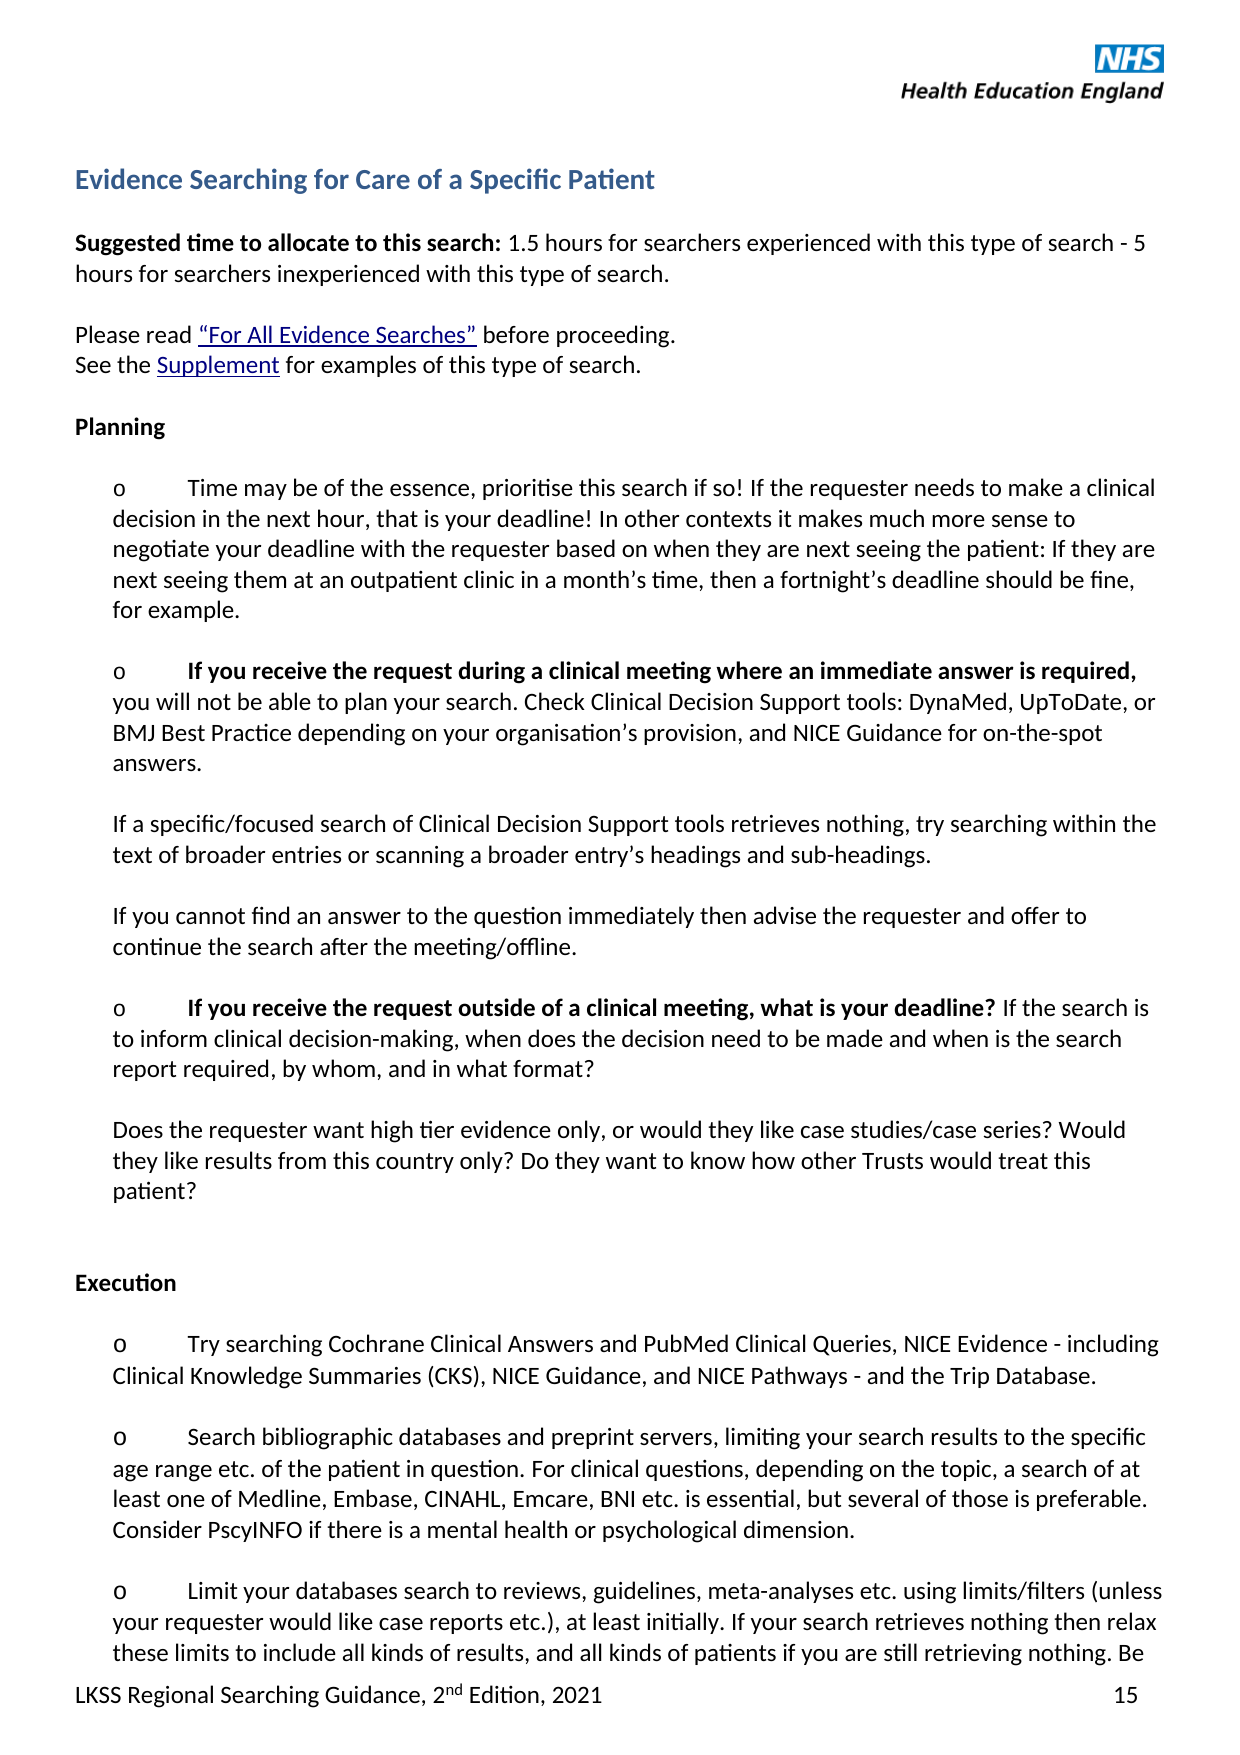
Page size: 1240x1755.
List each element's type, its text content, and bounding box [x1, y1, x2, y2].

subtitle Evidence Searching for Care of a Specific Patient [75, 161, 1164, 197]
text Please read “For All Evidence Searches” before proceeding. [75, 319, 1164, 349]
text See the Supplement for examples of this type of search. [75, 349, 1164, 380]
list Limit your databases search to reviews, guidelines, meta-analyses etc. using limits/filters (unless your requester would like case reports etc.), at least initially. If your search retrieves nothing then relax these limits to include all kinds of results, and all kinds of patients if you are still retrieving nothing. Be [112, 1575, 1164, 1668]
list If you receive the request outside of a clinical meeting, what is your deadline? If the search is to inform clinical decision-making, when does the decision need to be made and when is the search report required, by whom, and in what format? [112, 992, 1164, 1084]
list If you cannot find an answer to the question immediately then advise the requester and offer to continue the search after the meeting/offline. [112, 900, 1164, 961]
list Search bibliographic databases and preprint servers, limiting your search results to the specific age range etc. of the patient in question. For clinical questions, depending on the topic, a search of at least one of Medline, Embase, CINAHL, Emcare, BNI etc. is essential, but several of those is preferable. Consider PscyINFO if there is a mental health or psychological dimension. [112, 1421, 1164, 1544]
list If you receive the request during a clinical meeting where an immediate answer is required, you will not be able to plan your search. Check Clinical Decision Support tools: DynaMed, UpToDate, or BMJ Best Practice depending on your organisation’s provision, and NICE Guidance for on-the-spot answers. [112, 655, 1164, 778]
list Try searching Cochrane Clinical Answers and PubMed Clinical Queries, NICE Evidence - including Clinical Knowledge Summaries (CKS), NICE Guidance, and NICE Pathways - and the Trip Database. [112, 1328, 1164, 1390]
text Suggested time to allocate to this search: 1.5 hours for searchers experienced with this type of search - 5 hours for searchers inexperienced with this type of search. [75, 227, 1164, 288]
text Planning [75, 411, 1164, 441]
text Execution [75, 1267, 1164, 1298]
list Time may be of the essence, prioritise this search if so! If the requester needs to make a clinical decision in the next hour, that is your deadline! In other contexts it makes much more sense to negotiate your deadline with the requester based on when they are next seeing the patient: If they are next seeing them at an outpatient clinic in a month’s time, then a fortnight’s deadline should be fine, for example. [112, 472, 1164, 625]
list Does the requester want high tier evidence only, or would they like case studies/case series? Would they like results from this country only? Do they want to know how other Trusts would treat this patient? [112, 1114, 1164, 1206]
list If a specific/focused search of Clinical Decision Support tools retrieves nothing, try searching within the text of broader entries or scanning a broader entry’s headings and sub-headings. [112, 809, 1164, 870]
